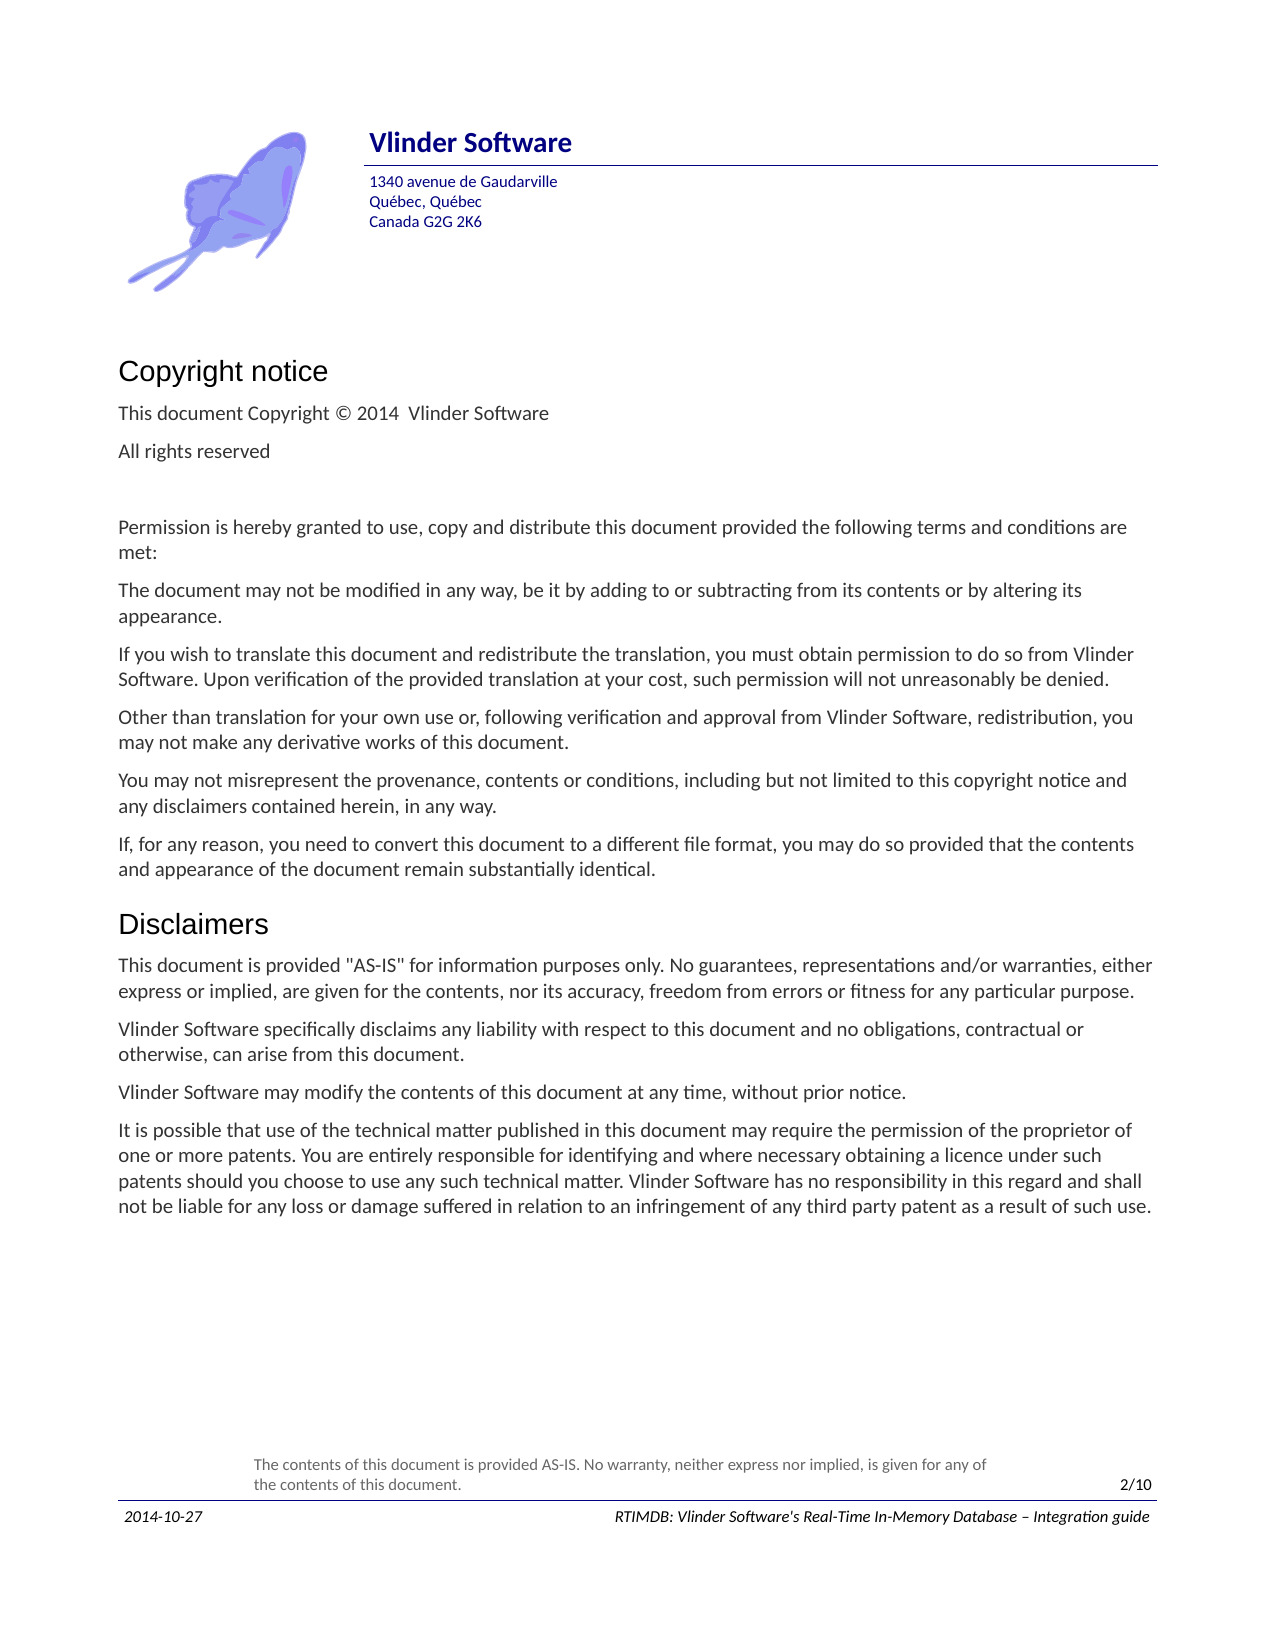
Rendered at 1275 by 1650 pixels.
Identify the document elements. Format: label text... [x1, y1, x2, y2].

text This document is provided "AS-IS" for information purposes only. No guarantees, representations and/or warranties, either express or implied, are given for the contents, nor its accuracy, freedom from errors or fitness for any particular purpose. [118, 953, 1157, 1003]
text You may not misrepresent the provenance, contents or conditions, including but not limited to this copyright notice and any disclaimers contained herein, in any way. [118, 767, 1157, 818]
subtitle Copyright notice [118, 354, 1157, 388]
text If you wish to translate this document and redistribute the translation, you must obtain permission to do so from Vlinder Software. Upon verification of the provided translation at your cost, such permission will not unreasonably be denied. [118, 641, 1157, 692]
text This document Copyright © 2014 Vlinder Software [118, 400, 1157, 426]
text Vlinder Software specifically disclaims any liability with respect to this document and no obligations, contractual or otherwise, can arise from this document. [118, 1016, 1157, 1067]
text Other than translation for your own use or, following verification and approval from Vlinder Software, redistribution, you may not make any derivative works of this document. [118, 704, 1157, 755]
text All rights reserved [118, 438, 1157, 464]
text It is possible that use of the technical matter published in this document may require the permission of the proprietor of one or more patents. You are entirely responsible for identifying and where necessary obtaining a licence under such patents should you choose to use any such technical matter. Vlinder Software has no responsibility in this regard and shall not be liable for any loss or damage suffered in relation to an infringement of any third party patent as a result of such use. [118, 1117, 1157, 1219]
text Vlinder Software may modify the contents of this document at any time, without prior notice. [118, 1079, 1157, 1105]
text Permission is hereby granted to use, copy and distribute this document provided the following terms and conditions are met: [118, 514, 1157, 565]
subtitle Disclaimers [118, 907, 1157, 940]
text The document may not be modified in any way, be it by adding to or subtracting from its contents or by altering its appearance. [118, 577, 1157, 628]
text If, for any reason, you need to convert this document to a different file format, you may do so provided that the contents and appearance of the document remain substantially identical. [118, 831, 1157, 882]
